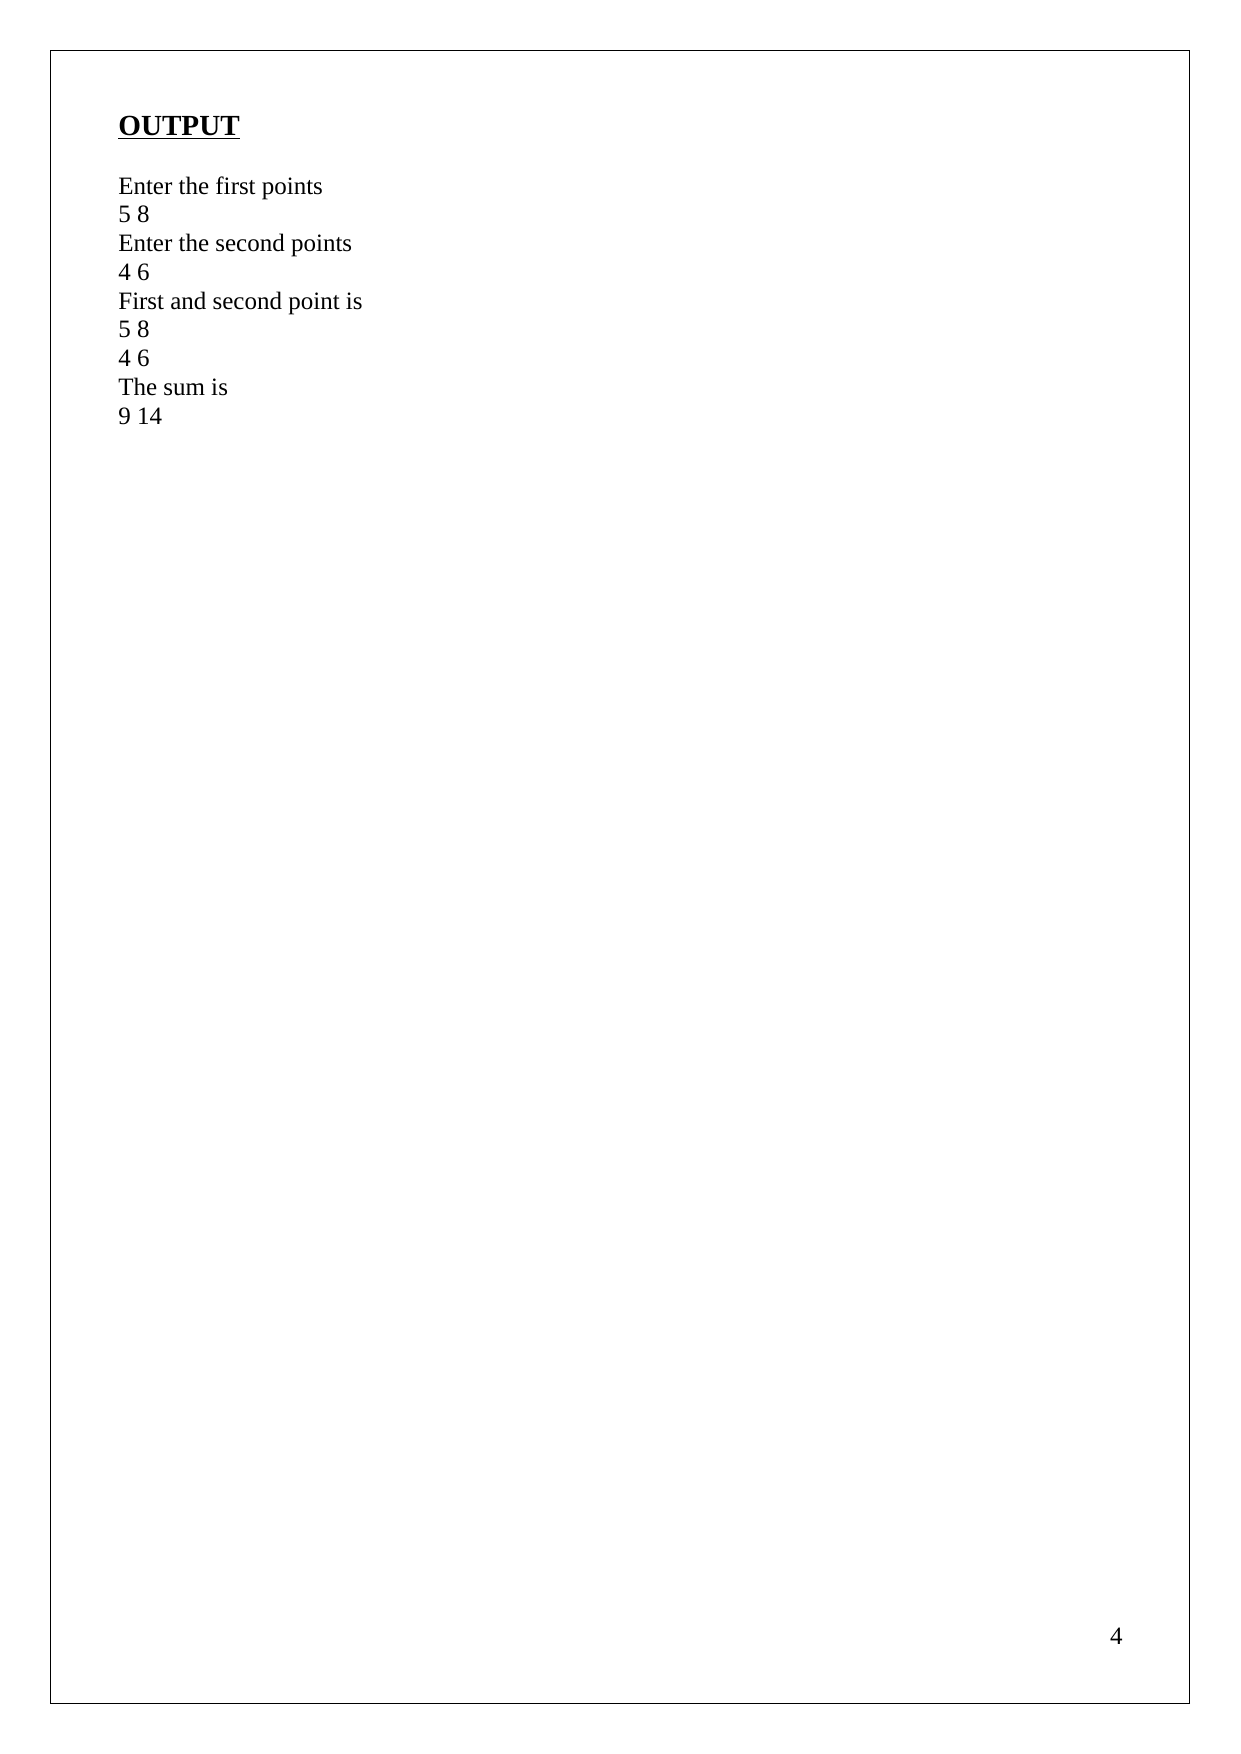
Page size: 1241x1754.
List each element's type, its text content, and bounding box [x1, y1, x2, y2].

text 4 6 [118, 257, 1122, 286]
text 5 8 [118, 199, 1122, 228]
text OUTPUT [118, 108, 1122, 142]
text The sum is [118, 372, 1122, 401]
text Enter the first points [118, 171, 1122, 199]
text 5 8 [118, 314, 1122, 343]
text First and second point is [118, 286, 1122, 314]
text 9 14 [118, 401, 1122, 429]
text 4 6 [118, 343, 1122, 372]
text Enter the second points [118, 228, 1122, 257]
